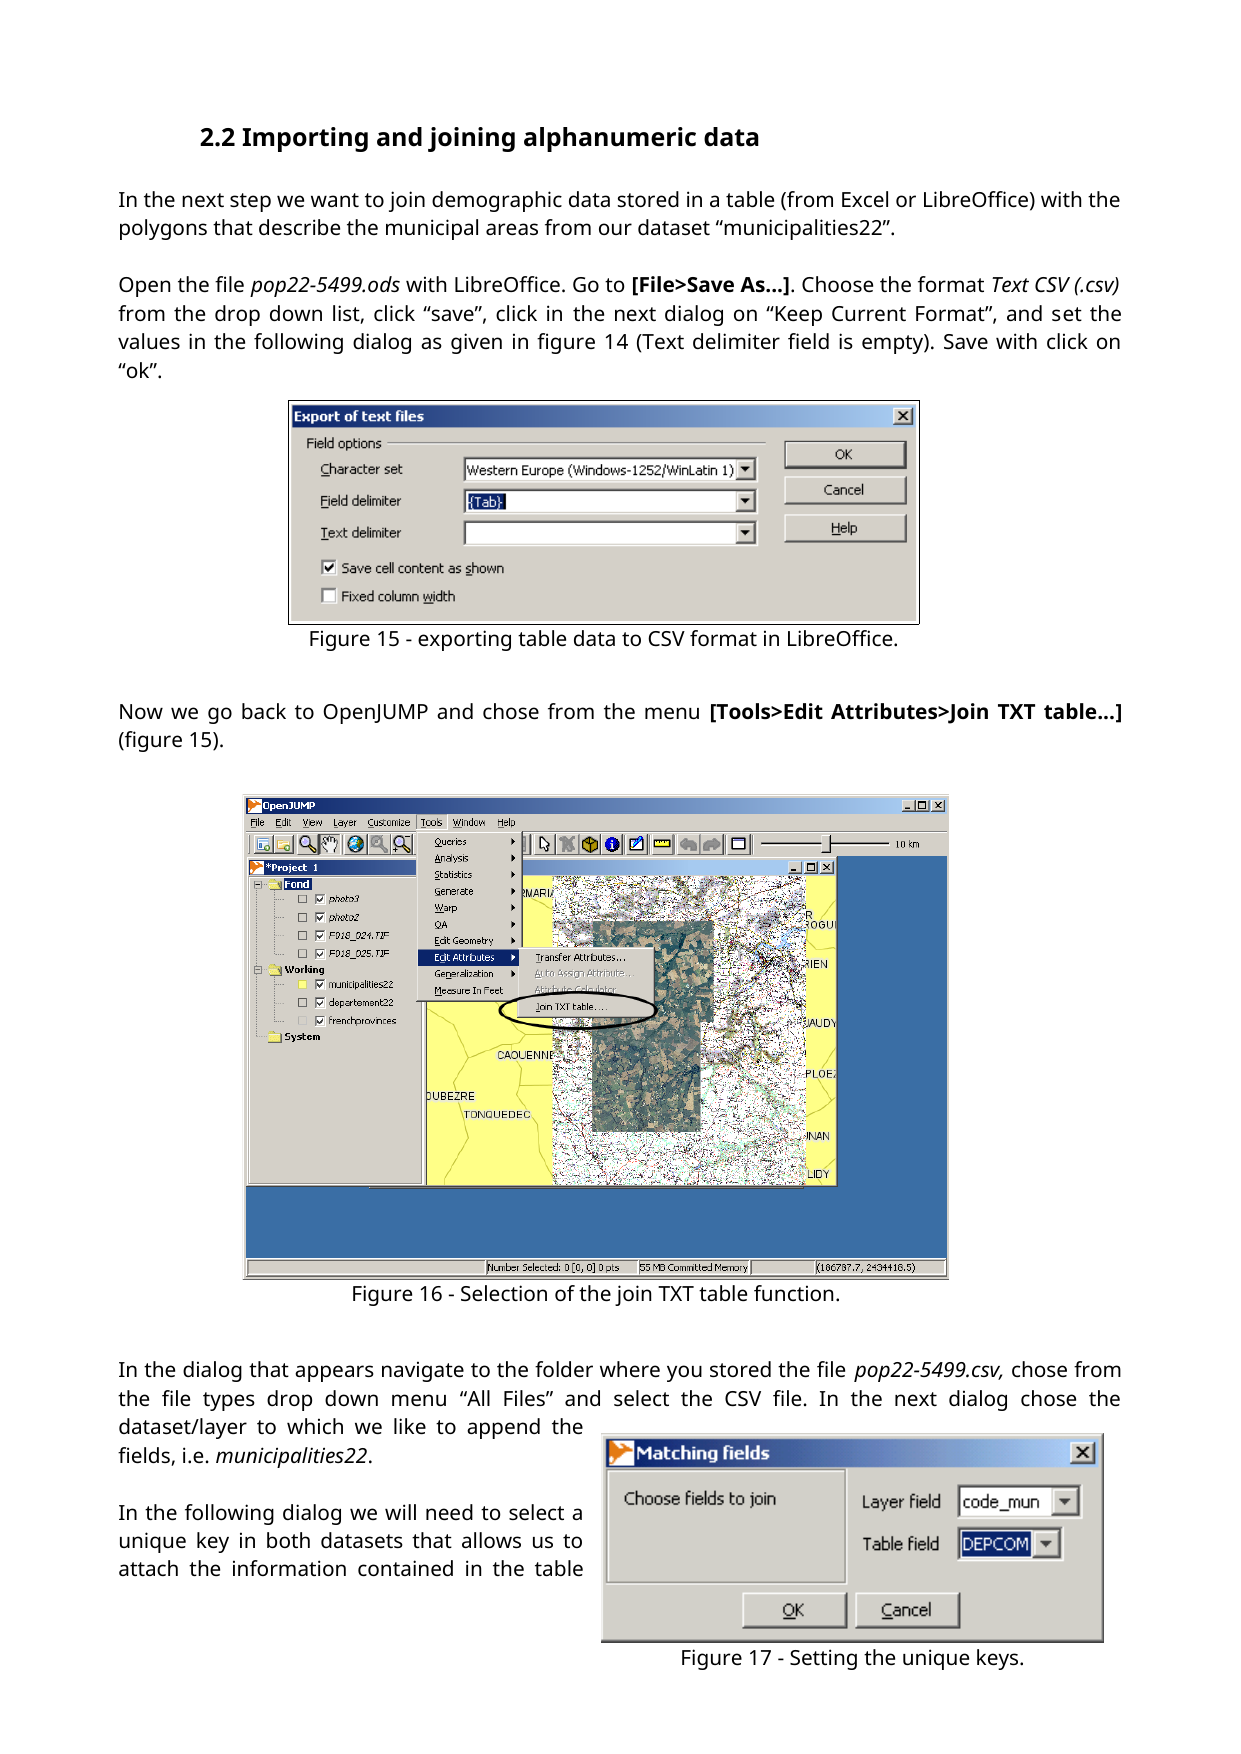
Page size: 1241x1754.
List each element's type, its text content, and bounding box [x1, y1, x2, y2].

text In the next step we want to join demographic data stored in a table (from Excel or LibreOffice) with the polygons that describe the municipal areas from our dataset “municipalities22”. [118, 185, 1122, 242]
picture [242, 794, 949, 1280]
picture [601, 1433, 1104, 1643]
text Figure 16 - Setting the unique keys. [584, 1432, 1120, 1671]
text Figure 14 - exporting table data to CSV format in LibreOffice. [222, 413, 985, 652]
picture [291, 403, 917, 621]
list Importing and joining alphanumeric data [193, 120, 1122, 154]
text Now we go back to OpenJUMP and chose from the menu [Tools>Edit Attributes>Join TXT table...] (figure 15). [118, 697, 1122, 754]
text Figure 15 - Selection of the join TXT table function. [259, 1280, 932, 1308]
text Figure 14 - exporting table data to CSV format in LibreOffice. [289, 401, 919, 624]
text [584, 1671, 1120, 1683]
text Open the file pop22-5499.ods with LibreOffice. Go to [File>Save As...]. Choose the format Text CSV (.csv) from the drop down list, click “save”, click in the next dialog on “Keep Current Format”, and set the values in the following dialog as given in figure 14 (Text delimiter field is empty). Save with click on “ok”. [118, 270, 1122, 384]
text In the dialog that appears navigate to the folder where you stored the file pop22-5499.csv, chose from the file types drop down menu “All Files” and select the CSV file. In the next dialog chose the dataset/layer to which we like to append the fields, i.e. municipalities22. [118, 1355, 1122, 1469]
text In the following dialog we will need to select a unique key in both datasets that allows us to attach the information contained in the table [118, 1498, 584, 1583]
